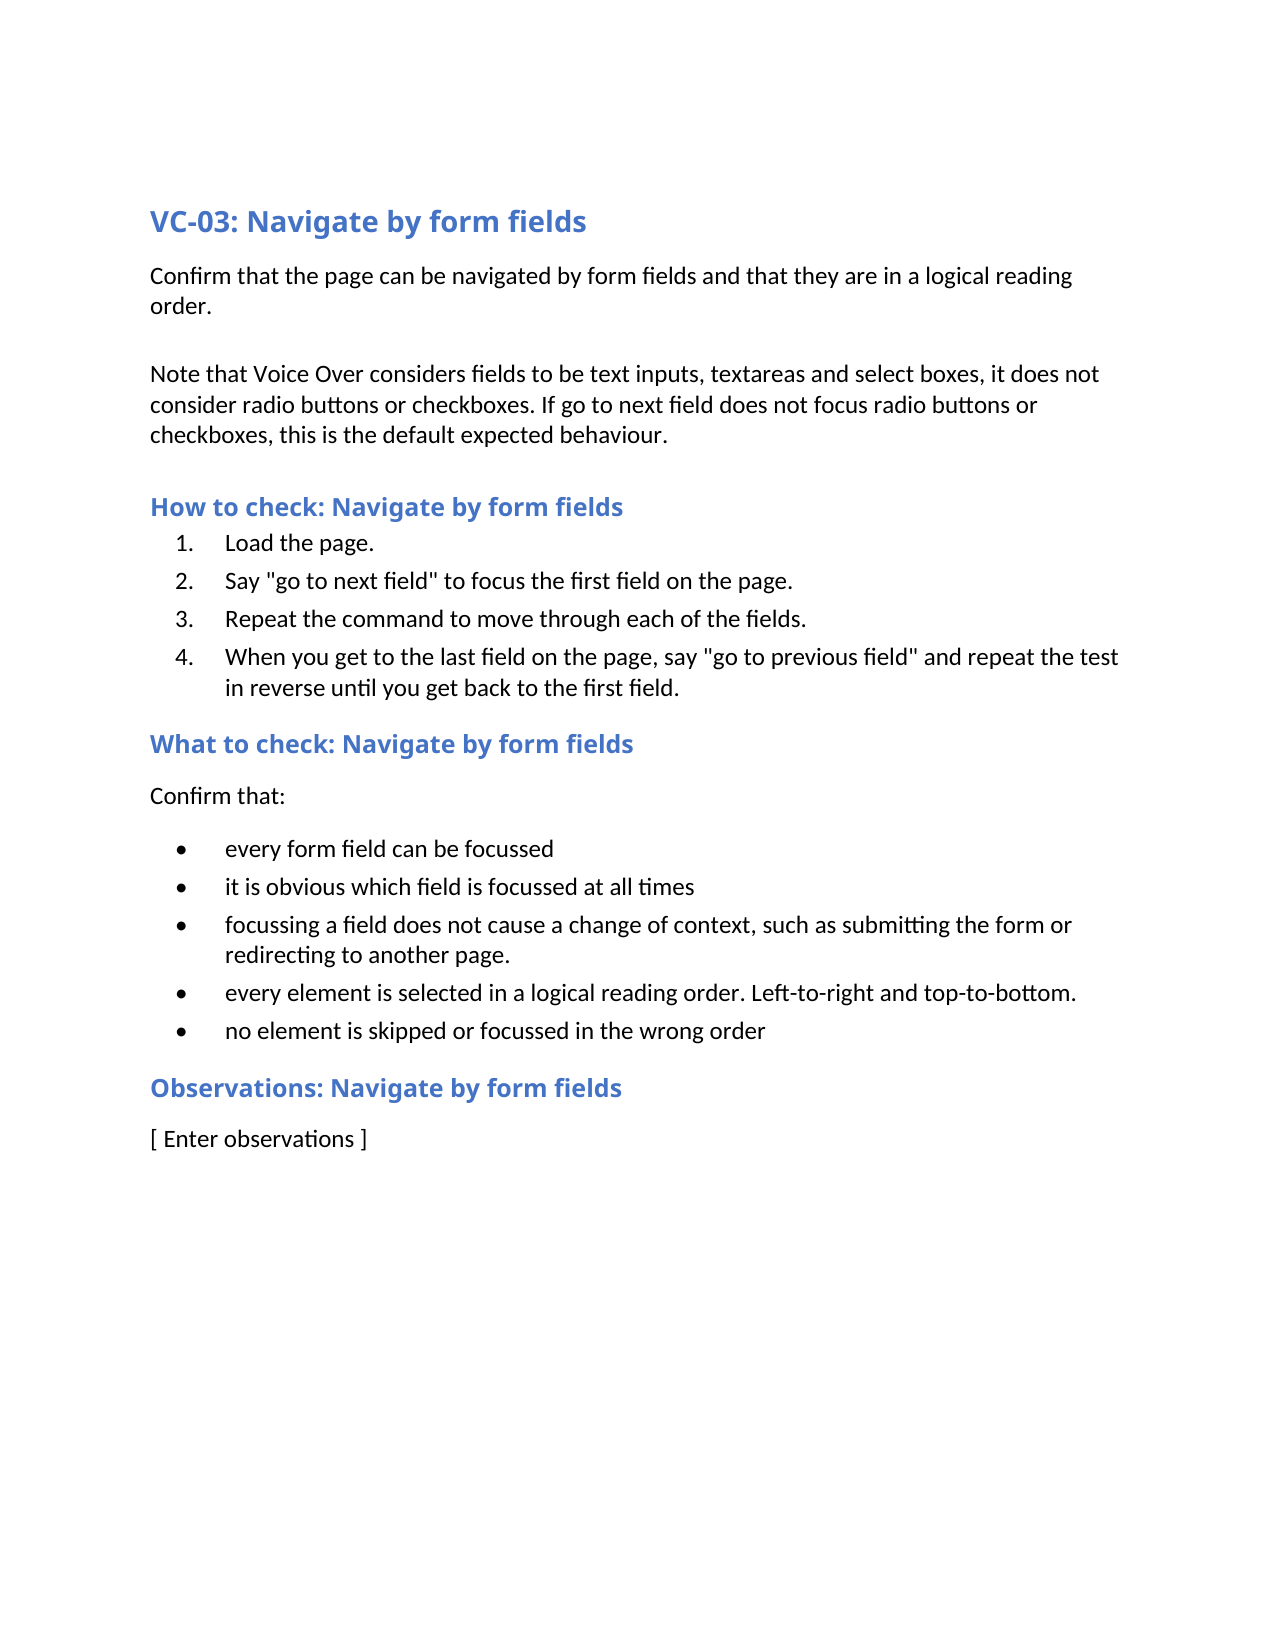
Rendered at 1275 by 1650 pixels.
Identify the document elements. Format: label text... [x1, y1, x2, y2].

list Load the page. [175, 527, 1125, 558]
subtitle What to check: Navigate by form fields [150, 727, 1125, 761]
list When you get to the last field on the page, say "go to previous field" and repeat the test in reverse until you get back to the first field. [175, 641, 1125, 702]
text Confirm that the page can be navigated by form fields and that they are in a logical reading order. [150, 260, 1125, 321]
text Note that Voice Over considers fields to be text inputs, textareas and select boxes, it does not consider radio buttons or checkboxes. If go to next field does not focus radio buttons or checkboxes, this is the default expected behaviour. [150, 358, 1125, 450]
list Say "go to next field" to focus the first field on the page. [175, 565, 1125, 596]
subtitle VC-03: Navigate by form fields [150, 201, 1125, 241]
list it is obvious which field is focussed at all times [175, 871, 1125, 901]
list every form field can be focussed [175, 833, 1125, 863]
list no element is skipped or focussed in the wrong order [175, 1015, 1125, 1046]
text Confirm that: [150, 780, 1125, 810]
subtitle Observations: Navigate by form fields [150, 1071, 1125, 1104]
list Repeat the command to move through each of the fields. [175, 603, 1125, 634]
list focussing a field does not cause a change of context, such as submitting the form or redirecting to another page. [175, 909, 1125, 970]
subtitle How to check: Navigate by form fields [150, 489, 1125, 523]
list every element is selected in a logical reading order. Left-to-right and top-to-bottom. [175, 977, 1125, 1008]
text [ Enter observations ] [150, 1123, 1125, 1154]
